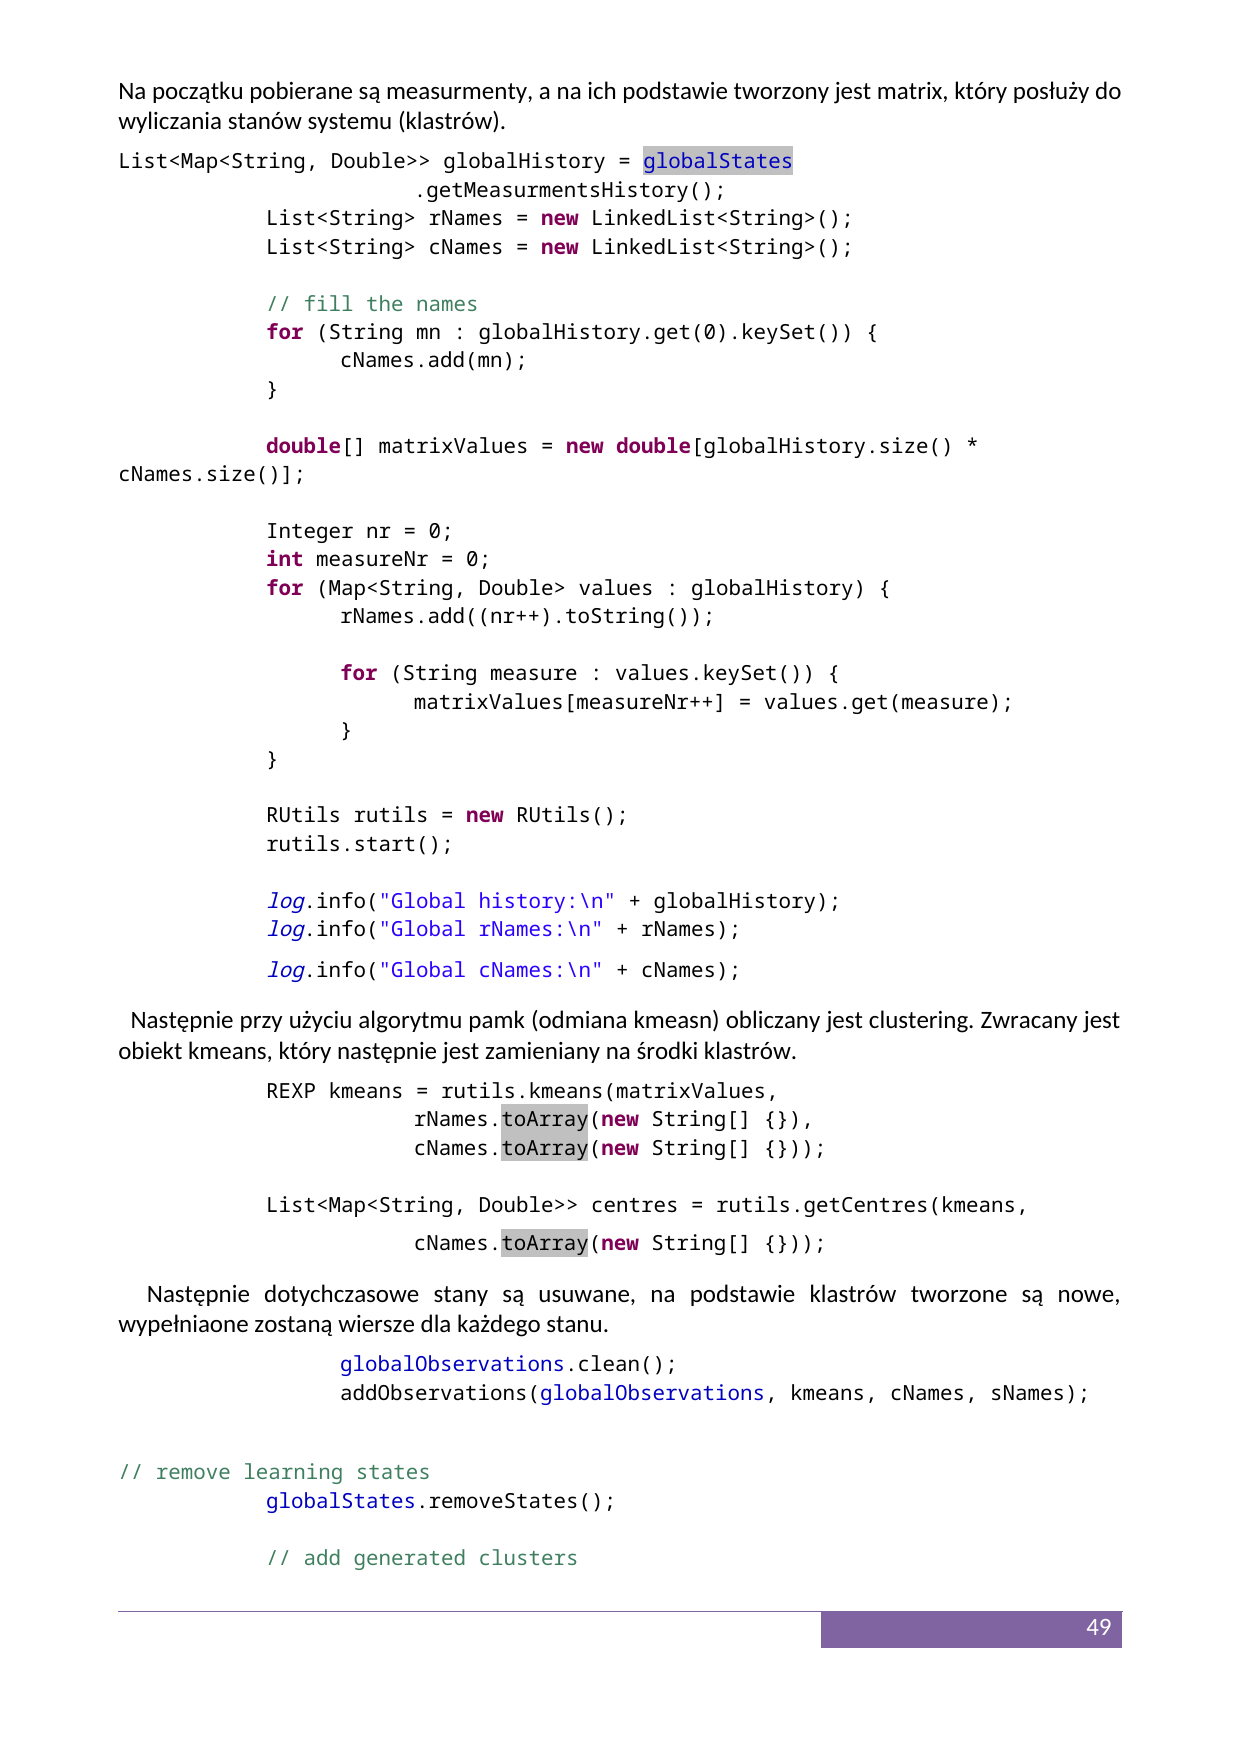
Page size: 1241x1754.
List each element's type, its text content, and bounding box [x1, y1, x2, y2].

text Integer nr = 0; [118, 516, 1122, 544]
text .getMeasurmentsHistory(); [118, 175, 1122, 203]
text } [118, 715, 1122, 744]
text } [118, 744, 1122, 772]
text int measureNr = 0; [118, 544, 1122, 573]
text Na początku pobierane są measurmenty, a na ich podstawie tworzony jest matrix, który posłuży do wyliczania stanów systemu (klastrów). [118, 75, 1122, 136]
text for (String measure : values.keySet()) { [118, 658, 1122, 687]
text matrixValues[measureNr++] = values.get(measure); [118, 687, 1122, 715]
text addObservations(globalObservations, kmeans, cNames, sNames); [118, 1378, 1122, 1406]
text globalObservations.clean(); [118, 1349, 1122, 1378]
text log.info("Global rNames:\n" + rNames); [118, 914, 1122, 943]
text double[] matrixValues = new double[globalHistory.size() * cNames.size()]; [118, 431, 1122, 488]
text List<Map<String, Double>> centres = rutils.getCentres(kmeans, [118, 1190, 1122, 1218]
text // fill the names [118, 289, 1122, 317]
text log.info("Global history:\n" + globalHistory); [118, 886, 1122, 914]
text globalStates.removeStates(); [118, 1486, 1122, 1514]
text Następnie dotychczasowe stany są usuwane, na podstawie klastrów tworzone są nowe, wypełniaone zostaną wiersze dla każdego stanu. [118, 1278, 1122, 1339]
text log.info("Global cNames:\n" + cNames); [118, 953, 1122, 984]
text // remove learning states [118, 1457, 1122, 1486]
text rNames.toArray(new String[] {}), [118, 1104, 1122, 1133]
text rNames.add((nr++).toString()); [118, 601, 1122, 630]
text for (String mn : globalHistory.get(0).keySet()) { [118, 317, 1122, 346]
text cNames.add(mn); [118, 346, 1122, 374]
text for (Map<String, Double> values : globalHistory) { [118, 573, 1122, 601]
text // add generated clusters [118, 1543, 1122, 1571]
text REXP kmeans = rutils.kmeans(matrixValues, [118, 1076, 1122, 1104]
text List<Map<String, Double>> globalHistory = globalStates [118, 146, 1122, 175]
text Następnie przy użyciu algorytmu pamk (odmiana kmeasn) obliczany jest clustering. Zwracany jest obiekt kmeans, który następnie jest zamieniany na środki klastrów. [118, 1004, 1122, 1066]
text cNames.toArray(new String[] {})); [118, 1133, 1122, 1161]
text cNames.toArray(new String[] {})); [118, 1228, 1122, 1257]
text RUtils rutils = new RUtils(); [118, 801, 1122, 829]
text List<String> rNames = new LinkedList<String>(); [118, 203, 1122, 232]
text } [118, 374, 1122, 402]
text List<String> cNames = new LinkedList<String>(); [118, 232, 1122, 260]
text rutils.start(); [118, 829, 1122, 857]
